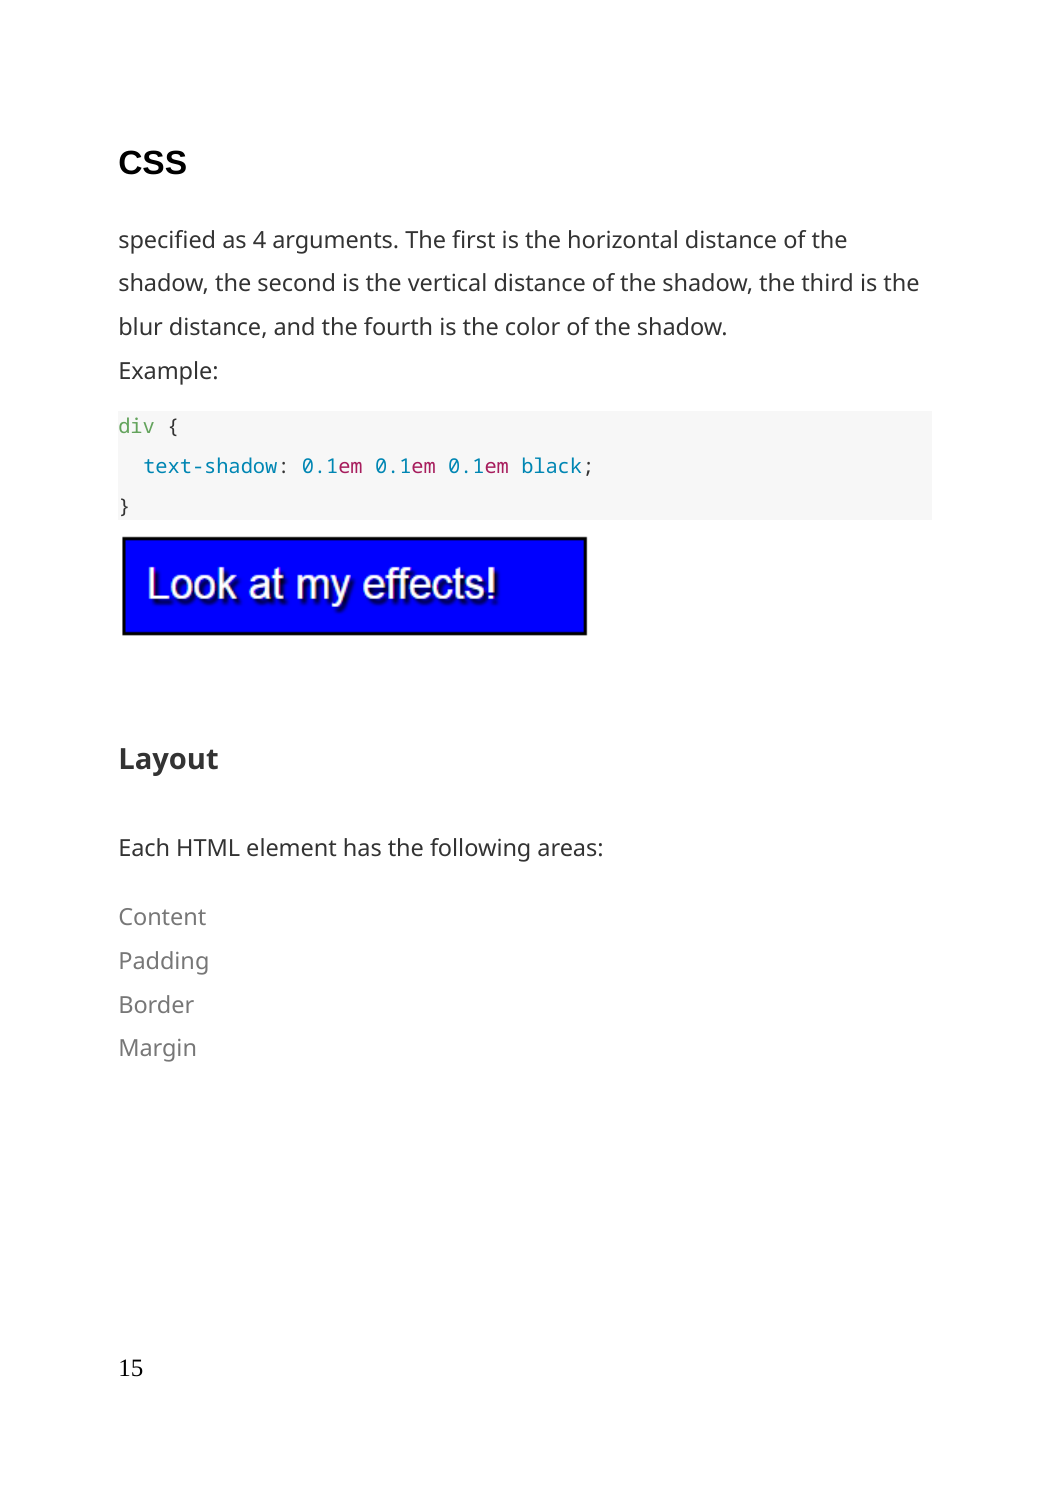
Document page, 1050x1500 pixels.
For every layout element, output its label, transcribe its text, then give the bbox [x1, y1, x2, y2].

text specified as 4 arguments. The first is the horizontal distance of the shadow, the second is the vertical distance of the shadow, the third is the blur distance, and the fourth is the color of the shadow. [118, 211, 932, 342]
text text-shadow: 0.1em 0.1em 0.1em black; [118, 451, 932, 479]
text } [118, 492, 932, 520]
text Each HTML element has the following areas: [118, 820, 932, 864]
subtitle Layout [118, 738, 932, 778]
picture [118, 532, 595, 645]
text div { [118, 411, 932, 439]
text Example: [118, 342, 932, 386]
text Content Padding Border Margin [118, 889, 932, 1064]
